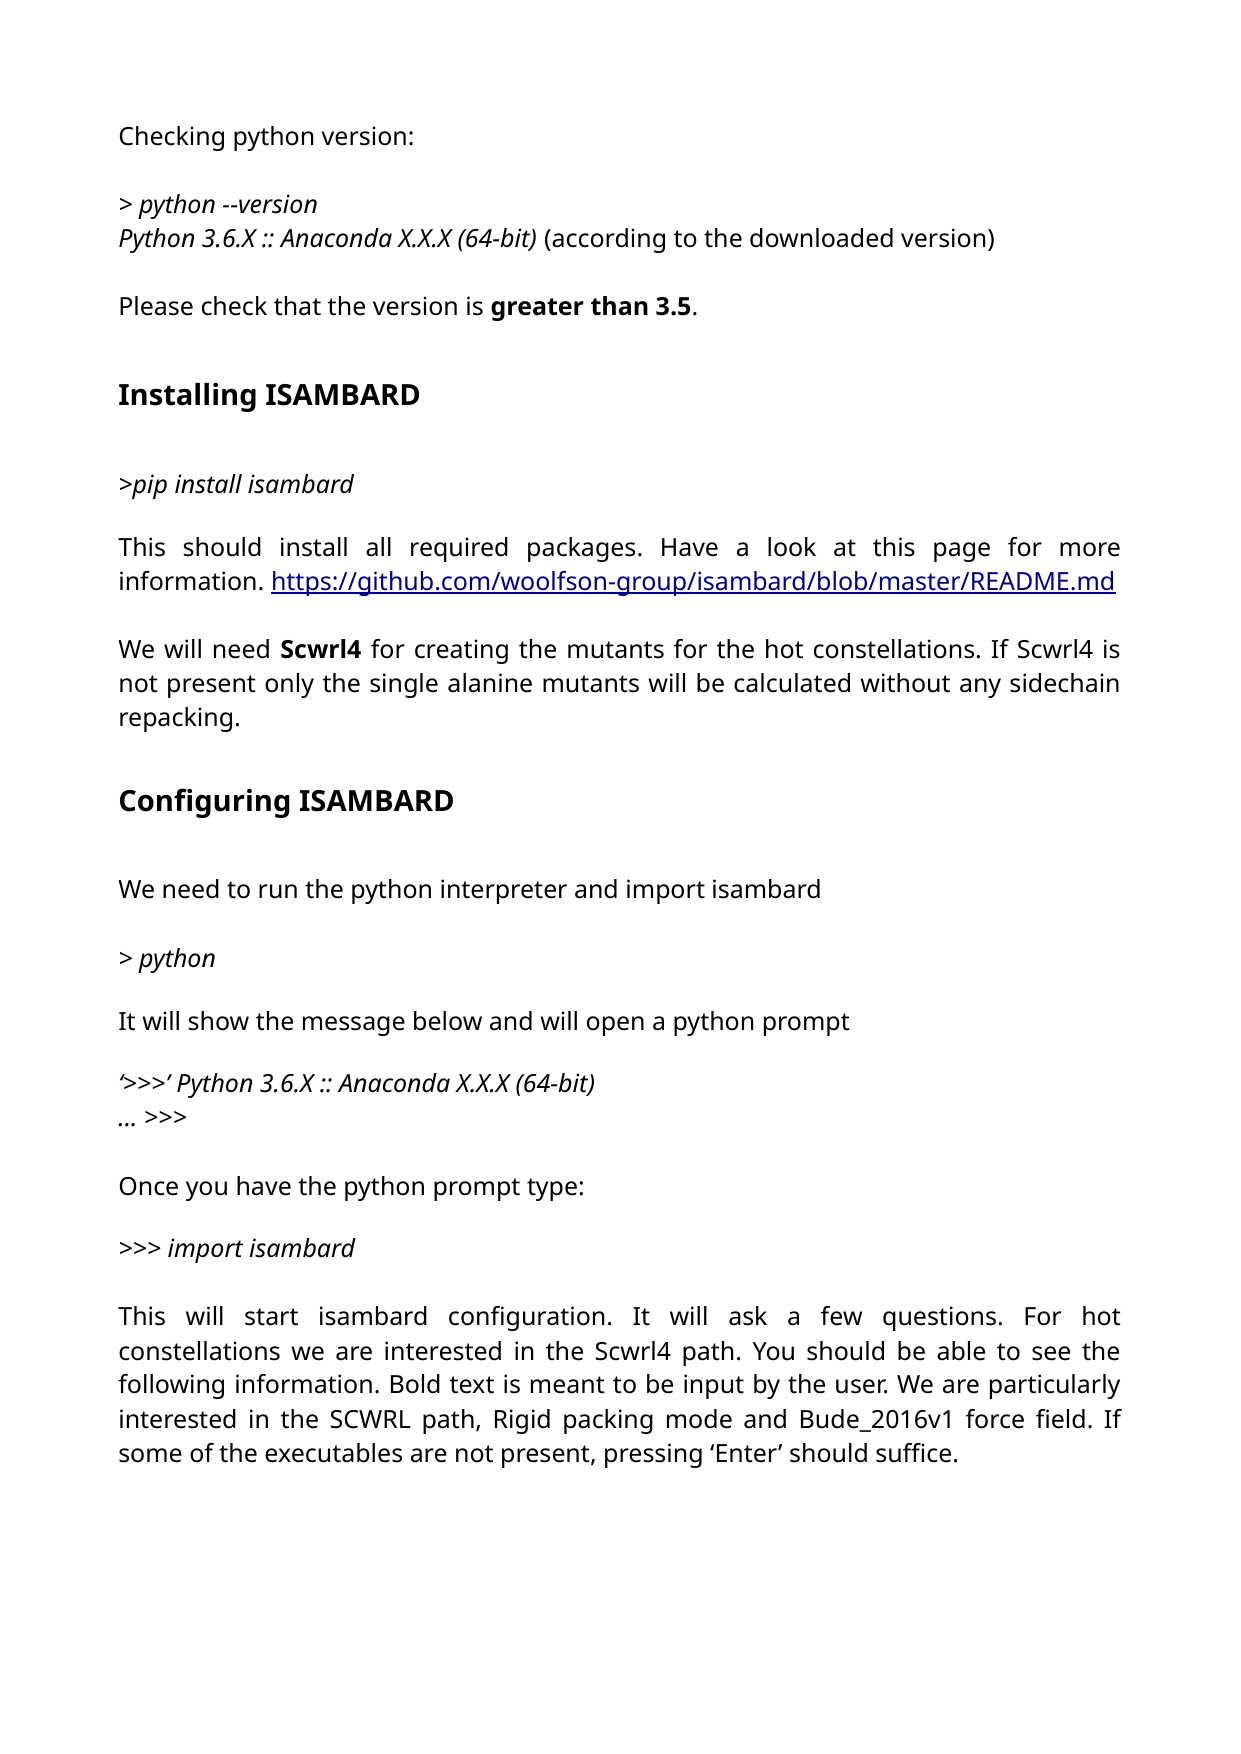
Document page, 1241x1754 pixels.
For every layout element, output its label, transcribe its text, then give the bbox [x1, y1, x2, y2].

text Configuring ISAMBARD [118, 780, 1122, 820]
text >pip install isambard [118, 467, 1122, 501]
text > python --version [118, 186, 1122, 220]
text >>> import isambard [118, 1231, 1122, 1265]
text It will show the message below and will open a python prompt [118, 1003, 1122, 1037]
text We need to run the python interpreter and import isambard [118, 872, 1122, 906]
text This will start isambard configuration. It will ask a few questions. For hot constellations we are interested in the Scwrl4 path. You should be able to see the following information. Bold text is meant to be input by the user. We are particularly interested in the SCWRL path, Rigid packing mode and Bude_2016v1 force field. If some of the executables are not present, pressing ‘Enter’ should suffice. [118, 1299, 1122, 1469]
text Python 3.6.X :: Anaconda X.X.X (64-bit) (according to the downloaded version) [118, 220, 1122, 254]
text Checking python version: [118, 118, 1122, 152]
text This should install all required packages. Have a look at this page for more information. https://github.com/woolfson-group/isambard/blob/master/README.md [118, 529, 1122, 597]
text ‘>>>’ Python 3.6.X :: Anaconda X.X.X (64-bit) [118, 1066, 1122, 1100]
text Please check that the version is greater than 3.5. [118, 288, 1122, 322]
text > python [118, 940, 1122, 974]
text Once you have the python prompt type: [118, 1168, 1122, 1202]
text ... >>> [118, 1100, 1122, 1134]
text We will need Scwrl4 for creating the mutants for the hot constellations. If Scwrl4 is not present only the single alanine mutants will be calculated without any sidechain repacking. [118, 632, 1122, 734]
text Installing ISAMBARD [118, 375, 1122, 414]
